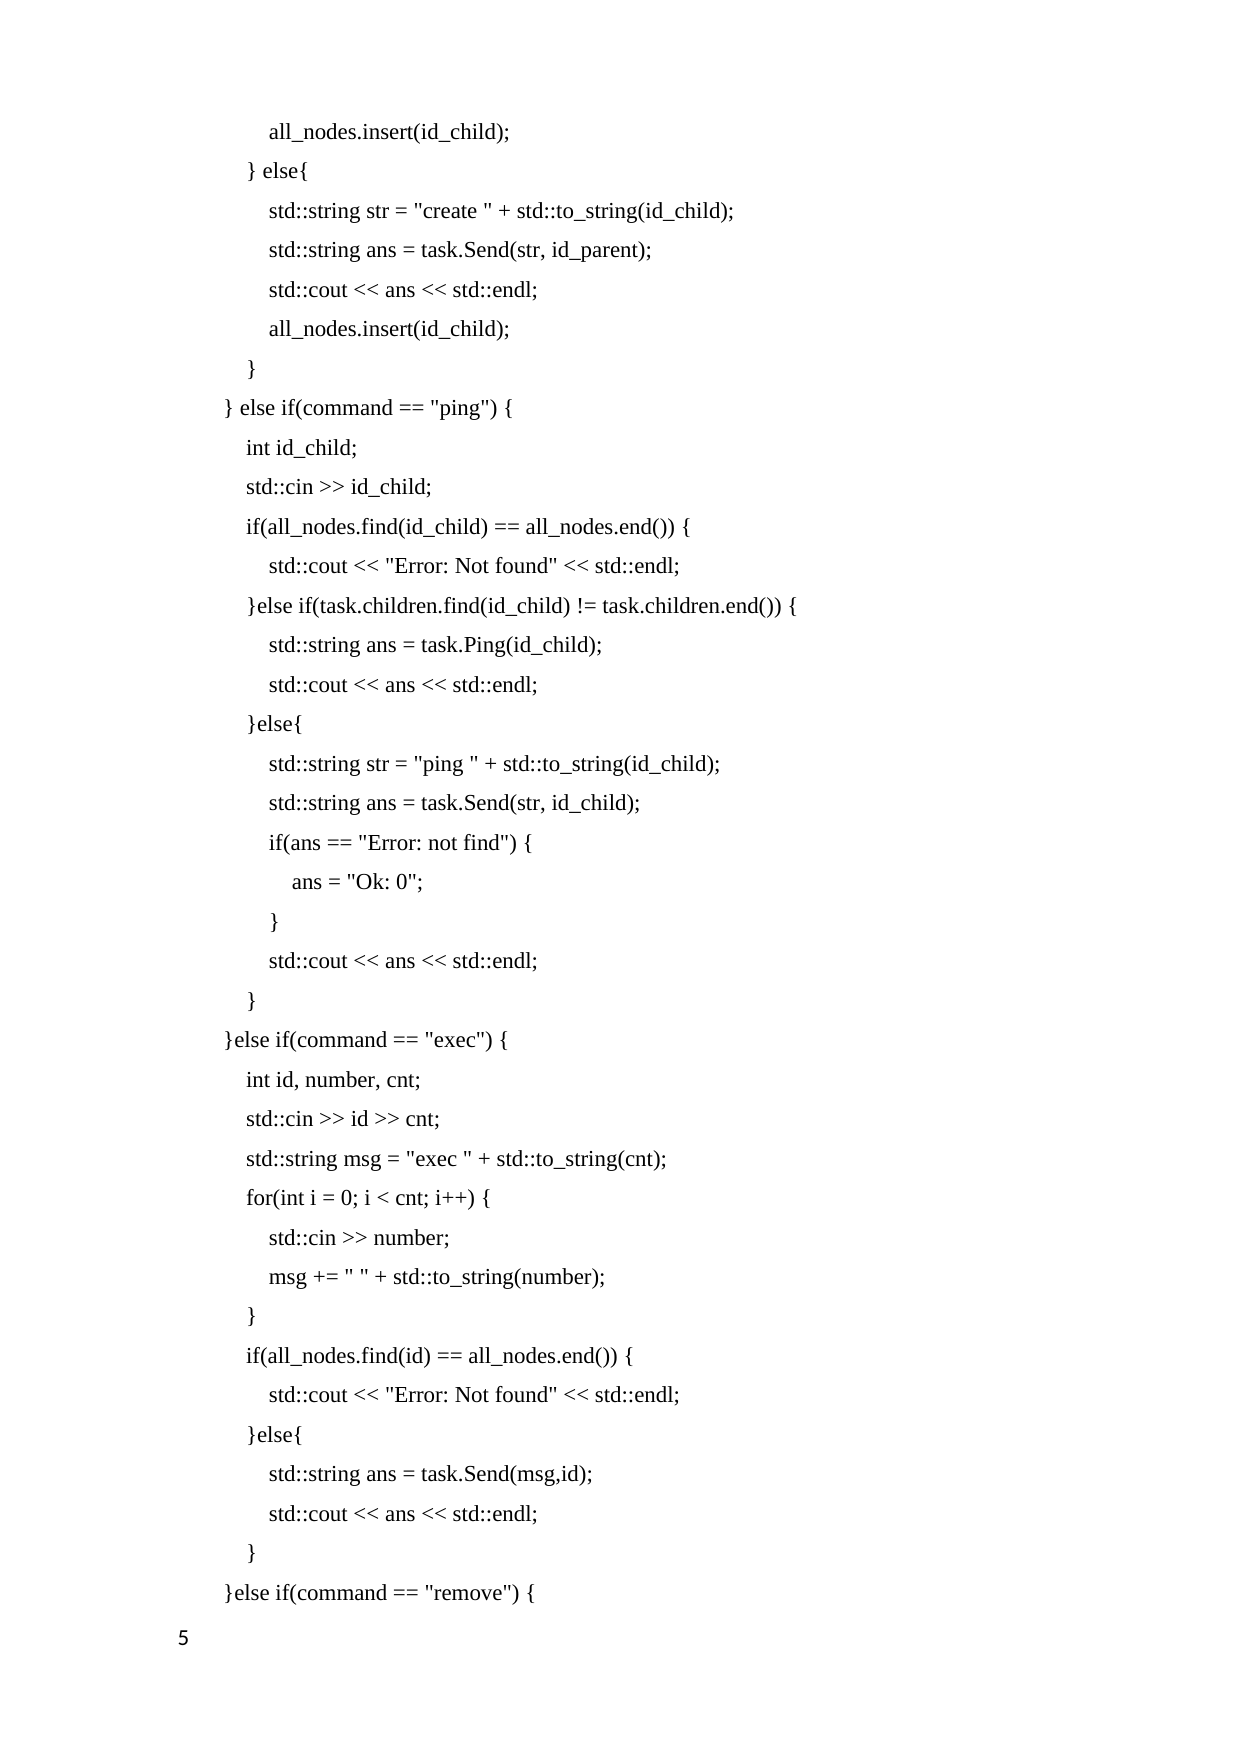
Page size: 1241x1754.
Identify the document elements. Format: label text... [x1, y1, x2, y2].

text msg += " " + std::to_string(number); [177, 1263, 1152, 1289]
text ans = "Ok: 0"; [177, 868, 1152, 894]
text std::cin >> id >> cnt; [177, 1105, 1152, 1131]
text if(all_nodes.find(id_child) == all_nodes.end()) { [177, 513, 1152, 539]
text std::string msg = "exec " + std::to_string(cnt); [177, 1144, 1152, 1171]
text for(int i = 0; i < cnt; i++) { [177, 1184, 1152, 1210]
text std::string ans = task.Send(str, id_child); [177, 789, 1152, 816]
text all_nodes.insert(id_child); [177, 316, 1152, 342]
text std::cout << ans << std::endl; [177, 947, 1152, 973]
text all_nodes.insert(id_child); [177, 118, 1152, 144]
text std::cout << ans << std::endl; [177, 276, 1152, 302]
text }else if(command == "exec") { [177, 1026, 1152, 1052]
text } else if(command == "ping") { [177, 394, 1152, 421]
text } [177, 1302, 1152, 1329]
text std::cin >> id_child; [177, 473, 1152, 500]
text std::string str = "create " + std::to_string(id_child); [177, 197, 1152, 223]
text if(all_nodes.find(id) == all_nodes.end()) { [177, 1342, 1152, 1368]
text }else if(command == "remove") { [177, 1579, 1152, 1605]
text std::cout << ans << std::endl; [177, 671, 1152, 697]
text }else if(task.children.find(id_child) != task.children.end()) { [177, 592, 1152, 618]
text if(ans == "Error: not find") { [177, 829, 1152, 855]
text } [177, 908, 1152, 934]
text std::string ans = task.Send(msg,id); [177, 1460, 1152, 1487]
text int id_child; [177, 434, 1152, 460]
text std::cout << ans << std::endl; [177, 1500, 1152, 1526]
text } [177, 355, 1152, 381]
text } [177, 1539, 1152, 1566]
text }else{ [177, 710, 1152, 737]
text std::cout << "Error: Not found" << std::endl; [177, 552, 1152, 579]
text std::string ans = task.Send(str, id_parent); [177, 237, 1152, 263]
text }else{ [177, 1421, 1152, 1447]
text std::cout << "Error: Not found" << std::endl; [177, 1381, 1152, 1408]
text } else{ [177, 158, 1152, 184]
text } [177, 987, 1152, 1013]
text std::string ans = task.Ping(id_child); [177, 631, 1152, 658]
text std::string str = "ping " + std::to_string(id_child); [177, 750, 1152, 776]
text int id, number, cnt; [177, 1066, 1152, 1092]
text std::cin >> number; [177, 1223, 1152, 1250]
